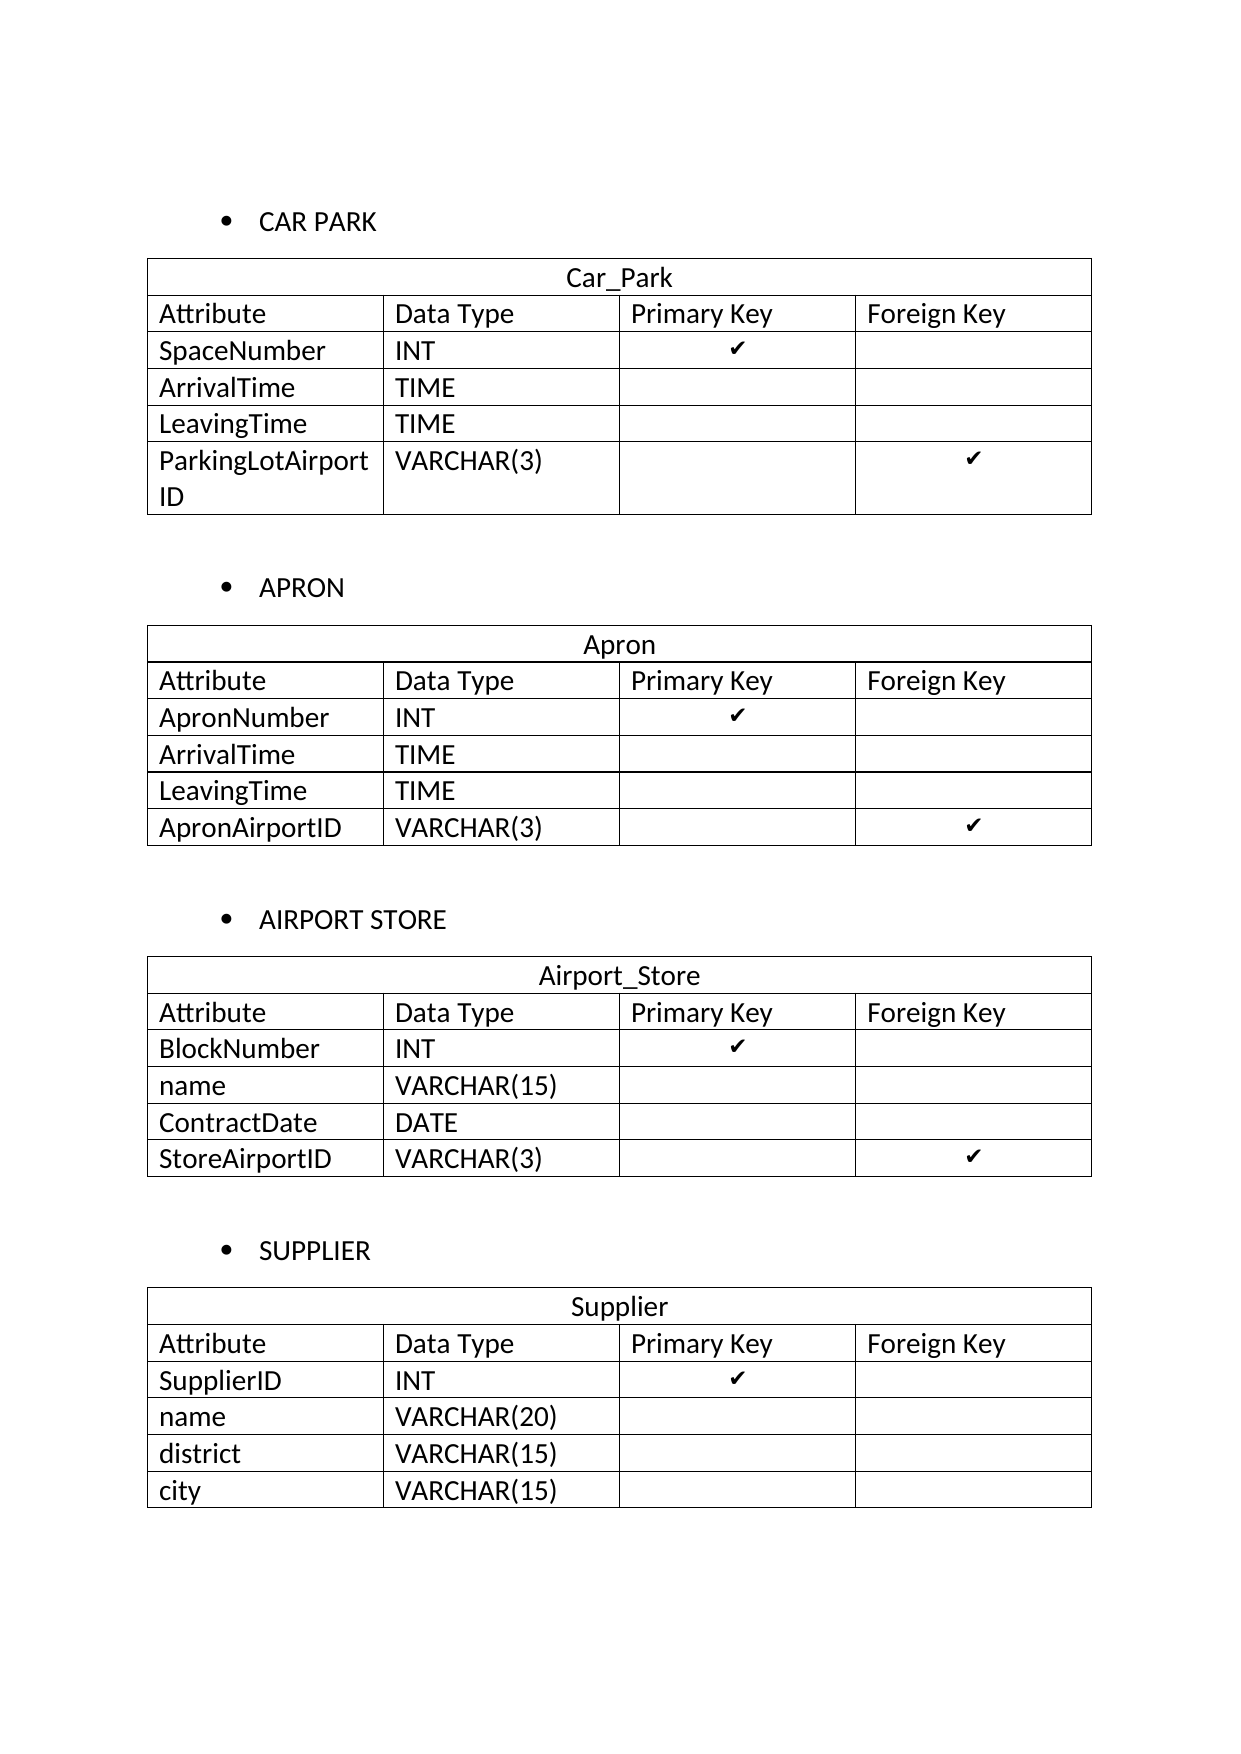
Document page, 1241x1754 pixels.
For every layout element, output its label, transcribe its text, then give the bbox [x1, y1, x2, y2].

table_cell [856, 406, 1091, 441]
table_cell ArrivalTime [148, 369, 383, 404]
table_cell VARCHAR(3) [384, 442, 619, 513]
table_header Apron [148, 626, 1091, 661]
table_cell ✔ [620, 332, 855, 368]
table_header Car_Park [148, 259, 1091, 294]
table_cell Primary Key [620, 994, 855, 1029]
table_cell VARCHAR(15) [384, 1472, 619, 1507]
table_cell INT [384, 1030, 619, 1066]
table_cell [620, 369, 855, 404]
table_cell Attribute [148, 663, 383, 698]
table_cell LeavingTime [148, 773, 383, 808]
table_cell [856, 332, 1091, 368]
table_cell [856, 1435, 1091, 1471]
table_cell name [148, 1067, 383, 1103]
table_cell [856, 699, 1091, 735]
table_cell Attribute [148, 994, 383, 1029]
table_cell ParkingLotAirportID [148, 442, 383, 513]
table_cell Data Type [384, 994, 619, 1029]
list APRON [221, 569, 1093, 605]
table_cell ArrivalTime [148, 736, 383, 771]
table_cell ✔ [856, 809, 1091, 845]
table_cell Attribute [148, 296, 383, 331]
list AIRPORT STORE [221, 901, 1093, 936]
table_cell BlockNumber [148, 1030, 383, 1066]
table_cell [856, 1104, 1091, 1139]
table_cell [620, 1472, 855, 1507]
list CAR PARK [221, 203, 1093, 238]
table_cell Data Type [384, 1325, 619, 1361]
table_cell ✔ [620, 699, 855, 735]
table_cell [620, 773, 855, 808]
table_cell DATE [384, 1104, 619, 1139]
table_cell VARCHAR(3) [384, 1140, 619, 1176]
table_cell TIME [384, 773, 619, 808]
table_cell Primary Key [620, 1325, 855, 1361]
table_cell [856, 773, 1091, 808]
table_cell district [148, 1435, 383, 1471]
table_cell Attribute [148, 1325, 383, 1361]
table_cell INT [384, 1362, 619, 1397]
table_cell ApronNumber [148, 699, 383, 735]
table_cell [856, 1362, 1091, 1397]
table_cell Foreign Key [856, 1325, 1091, 1361]
table_cell Primary Key [620, 663, 855, 698]
table_cell [620, 1104, 855, 1139]
table_cell Data Type [384, 663, 619, 698]
table_cell ✔ [620, 1362, 855, 1397]
table_cell Foreign Key [856, 663, 1091, 698]
table_cell [856, 1398, 1091, 1434]
table_cell INT [384, 332, 619, 368]
table_cell [620, 809, 855, 845]
table_cell ✔ [620, 1030, 855, 1066]
table_cell VARCHAR(15) [384, 1435, 619, 1471]
table_cell [620, 1067, 855, 1103]
table_cell TIME [384, 736, 619, 771]
table_cell ✔ [856, 442, 1091, 513]
table_cell [856, 369, 1091, 404]
list SUPPLIER [221, 1232, 1093, 1268]
table_cell Foreign Key [856, 296, 1091, 331]
table_header Airport_Store [148, 957, 1091, 993]
table_cell SupplierID [148, 1362, 383, 1397]
table_cell [620, 1140, 855, 1176]
table_cell TIME [384, 406, 619, 441]
table_cell Primary Key [620, 296, 855, 331]
table_cell ✔ [856, 1140, 1091, 1176]
table_cell ApronAirportID [148, 809, 383, 845]
table_cell city [148, 1472, 383, 1507]
table_cell VARCHAR(3) [384, 809, 619, 845]
table_cell [856, 1030, 1091, 1066]
table_cell [620, 1435, 855, 1471]
table_cell ContractDate [148, 1104, 383, 1139]
table_cell TIME [384, 369, 619, 404]
table_cell LeavingTime [148, 406, 383, 441]
table_cell VARCHAR(15) [384, 1067, 619, 1103]
table_cell [620, 1398, 855, 1434]
table_header Supplier [148, 1288, 1091, 1324]
table_cell VARCHAR(20) [384, 1398, 619, 1434]
table_cell [856, 736, 1091, 771]
table_cell [620, 736, 855, 771]
table_cell [856, 1067, 1091, 1103]
table_cell Data Type [384, 296, 619, 331]
table_cell name [148, 1398, 383, 1434]
table_cell INT [384, 699, 619, 735]
table_cell [620, 442, 855, 513]
table_cell [620, 406, 855, 441]
table_cell StoreAirportID [148, 1140, 383, 1176]
table_cell Foreign Key [856, 994, 1091, 1029]
table_cell SpaceNumber [148, 332, 383, 368]
table_cell [856, 1472, 1091, 1507]
